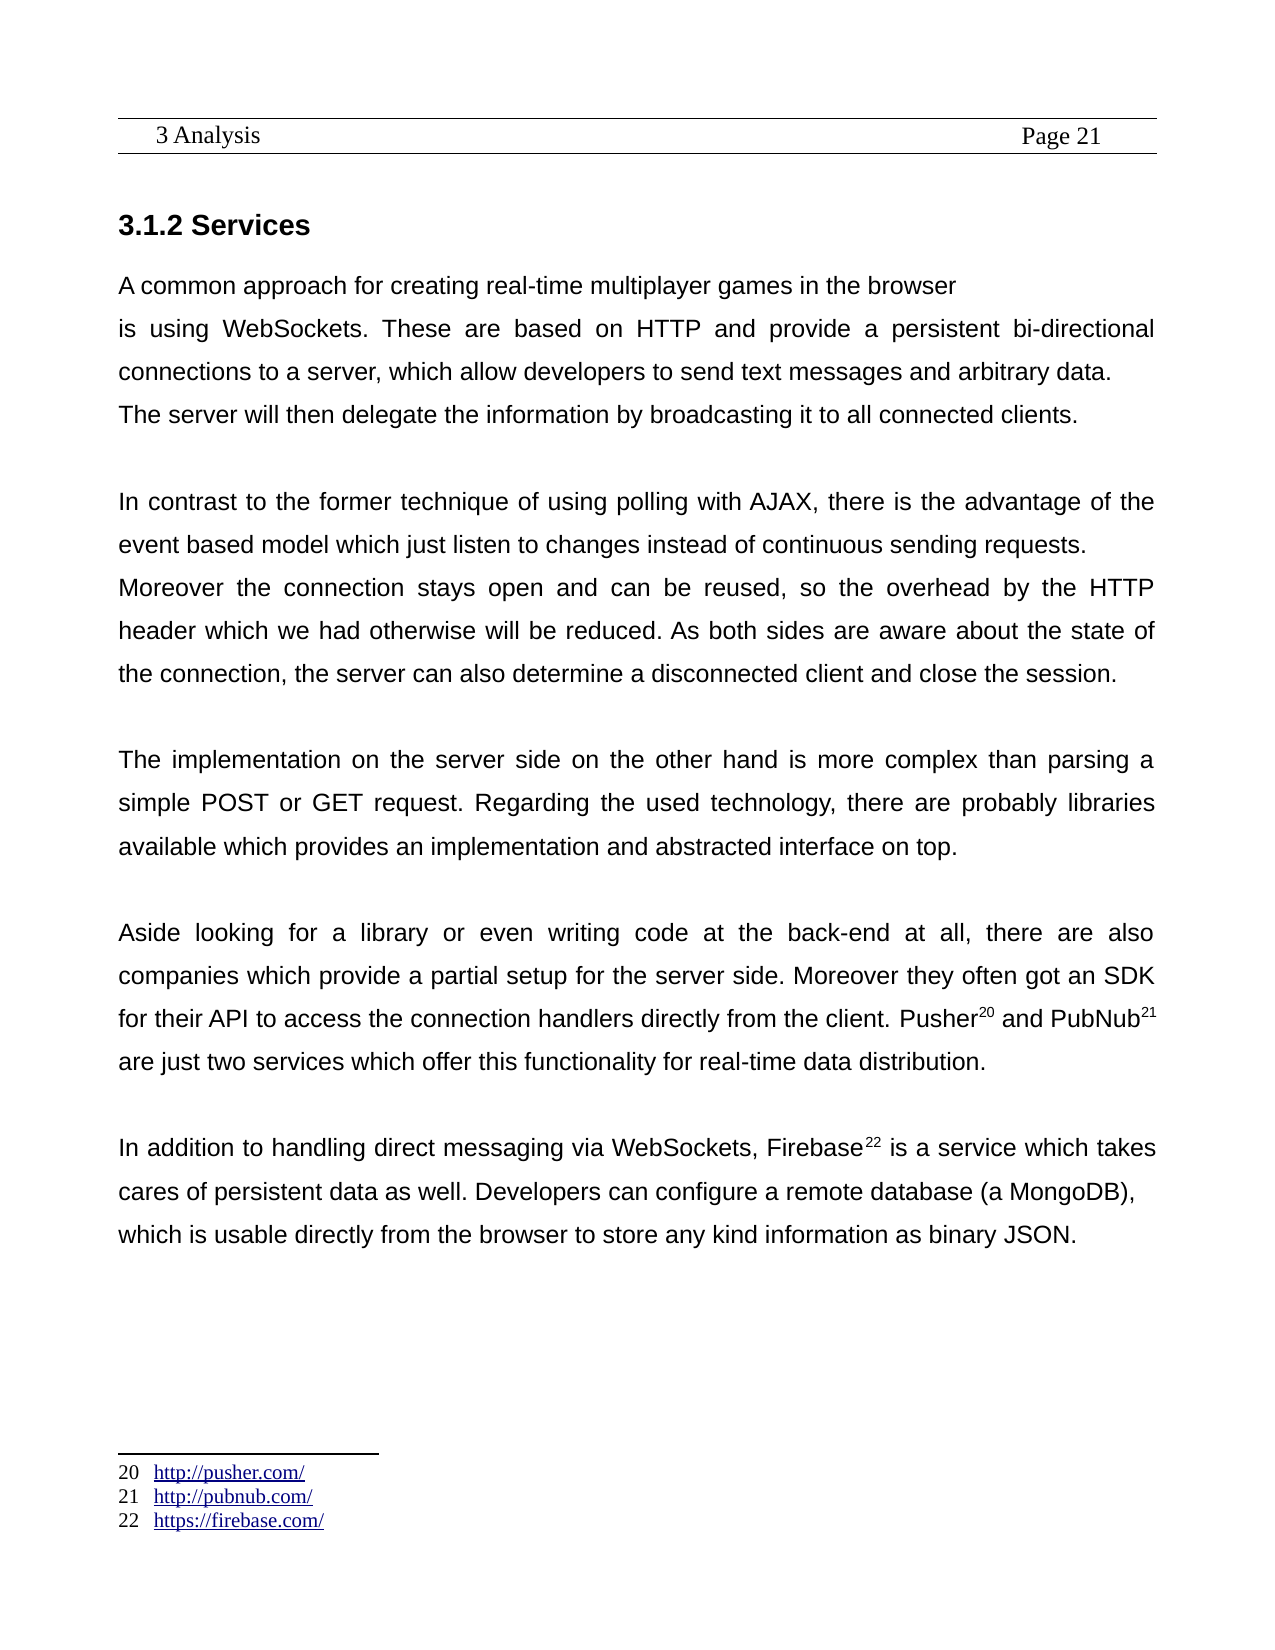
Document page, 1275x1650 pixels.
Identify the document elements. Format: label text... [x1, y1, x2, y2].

text http://pusher.com/ [118, 1460, 1157, 1484]
subtitle 3.1.2 Services [118, 208, 1157, 242]
text A common approach for creating real-time multiplayer games in the browser [118, 271, 1157, 300]
text https://firebase.com/ [118, 1508, 1157, 1532]
text In addition to handling direct messaging via WebSockets, Firebase is a service which takes cares of persistent data as well. Developers can configure a remote database (a MongoDB), [118, 1133, 1157, 1205]
text Aside looking for a library or even writing code at the back-end at all, there are also companies which provide a partial setup for the server side. Moreover they often got an SDK for their API to access the connection handlers directly from the client. Pusher and PubNub are just two services which offer this functionality for real-time data distribution. [118, 918, 1157, 1076]
text The server will then delegate the information by broadcasting it to all connected clients. [118, 400, 1157, 429]
text Moreover the connection stays open and can be reused, so the overhead by the HTTP header which we had otherwise will be reduced. As both sides are aware about the state of the connection, the server can also determine a disconnected client and close the session. [118, 573, 1157, 688]
text is using WebSockets. These are based on HTTP and provide a persistent bi-directional connections to a server, which allow developers to send text messages and arbitrary data. [118, 314, 1157, 386]
text The implementation on the server side on the other hand is more complex than parsing a simple POST or GET request. Regarding the used technology, there are probably libraries available which provides an implementation and abstracted interface on top. [118, 745, 1157, 860]
text In contrast to the former technique of using polling with AJAX, there is the advantage of the event based model which just listen to changes instead of continuous sending requests. [118, 487, 1157, 558]
text which is usable directly from the browser to store any kind information as binary JSON. [118, 1220, 1157, 1248]
text http://pubnub.com/ [118, 1484, 1157, 1508]
